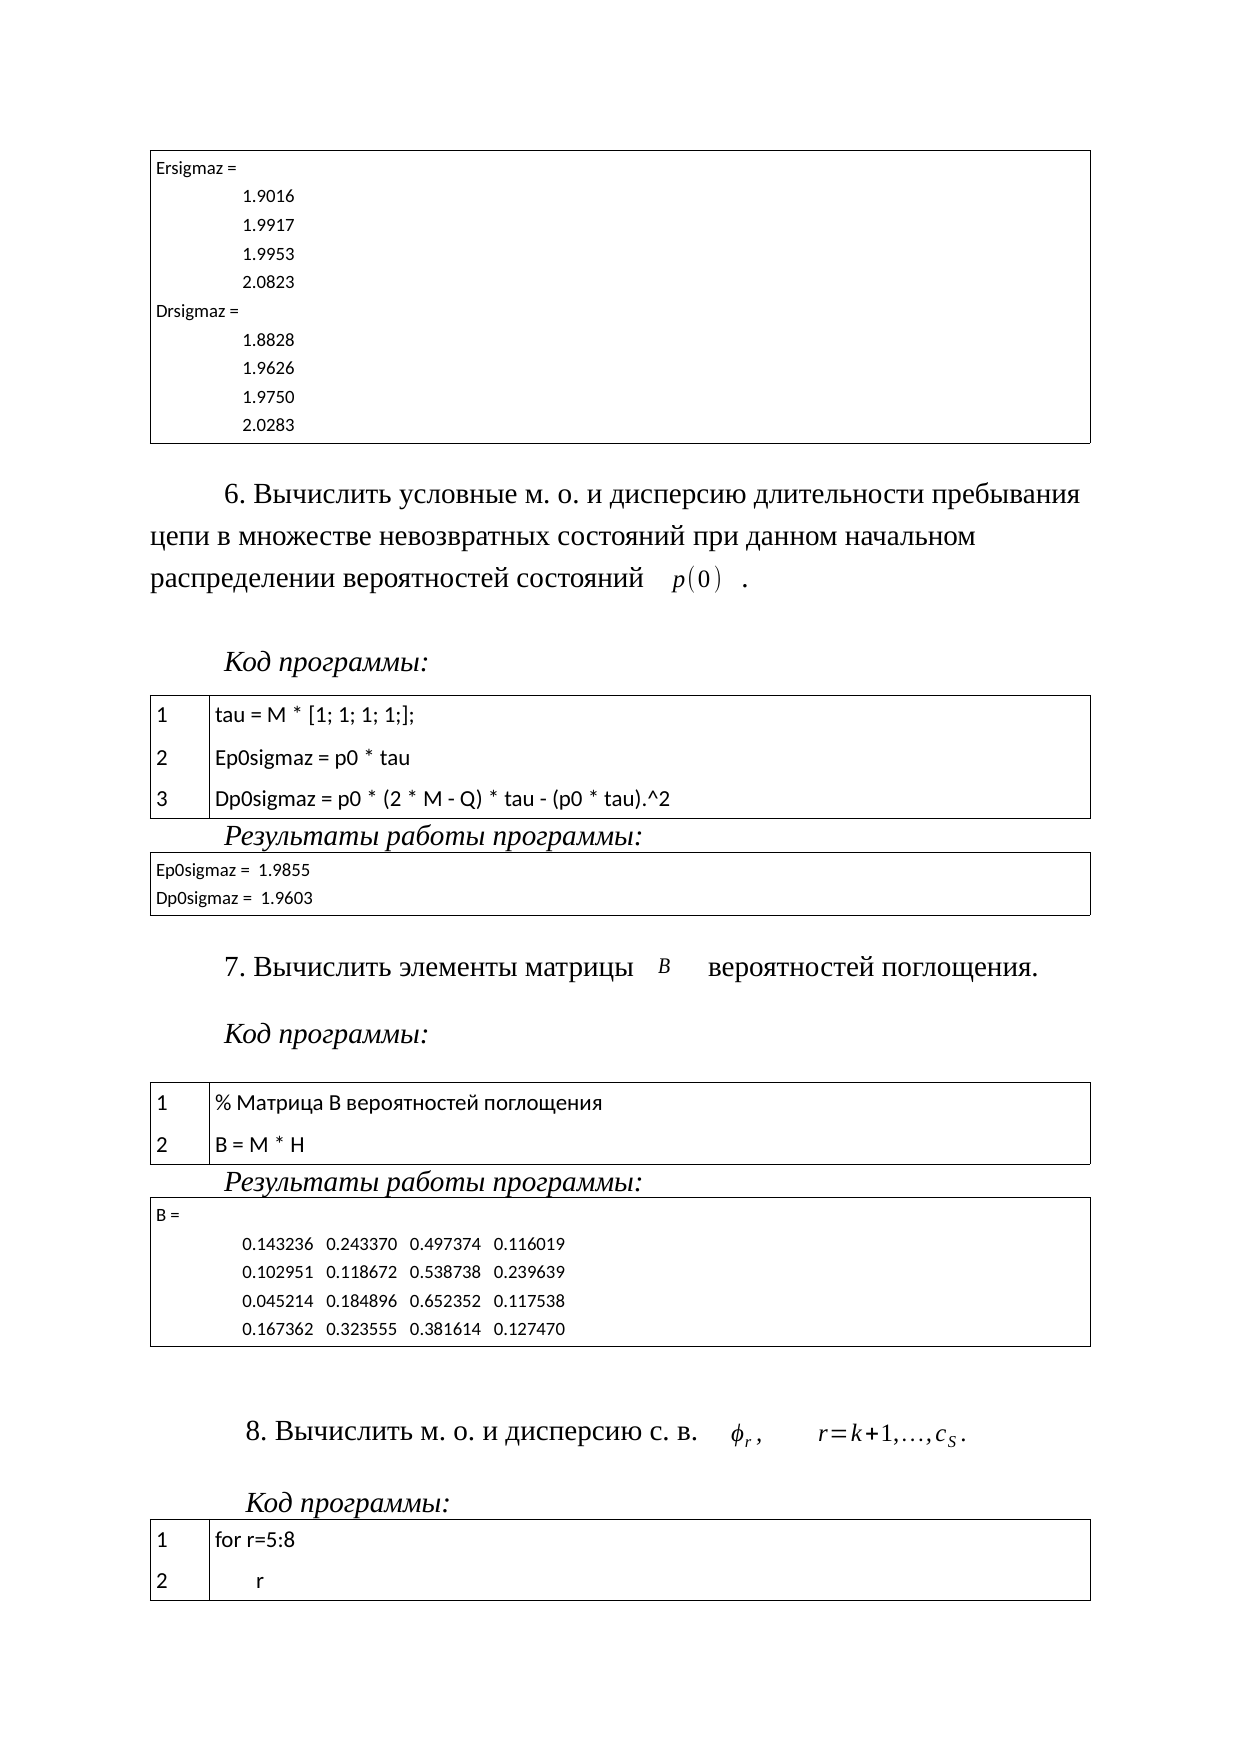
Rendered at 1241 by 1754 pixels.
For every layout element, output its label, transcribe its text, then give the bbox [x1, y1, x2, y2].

table_header tau = M * [1; 1; 1; 1;]; Ep0sigmaz = p0 * tau Dp0sigmaz = p0 * (2 * M - Q) * tau - (p0 * tau).^2 [210, 696, 1090, 818]
table_header B = 0.143236 0.243370 0.497374 0.116019 0.102951 0.118672 0.538738 0.239639 0.045214 0.184896 0.652352 0.117538 0.167362 0.323555 0.381614 0.127470 [151, 1198, 1090, 1346]
text 8. Вычислить м. о. и дисперсию с. в. [150, 1413, 1090, 1452]
table_header 1 2 [151, 1083, 209, 1163]
text Код программы: [150, 1485, 1090, 1519]
text Результаты работы программы: [150, 1165, 1090, 1197]
text 7. Вычислить элементы матрицы вероятностей поглощения. [150, 949, 1090, 982]
table_header Ep0sigmaz = 1.9855 Dp0sigmaz = 1.9603 [151, 853, 1090, 915]
text Код программы: [150, 1016, 1090, 1049]
table_header for r=5:8 r [210, 1520, 1090, 1600]
text 6. Вычислить условные м. о. и дисперсию длительности пребывания цепи в множестве невозвратных состояний при данном начальном распределении вероятностей состояний . [150, 476, 1090, 594]
table_header 1 2 3 [151, 696, 209, 818]
table_header 1 2 [151, 1520, 209, 1600]
text Код программы: [150, 644, 1090, 678]
table_header Ersigmaz = 1.9016 1.9917 1.9953 2.0823 Drsigmaz = 1.8828 1.9626 1.9750 2.0283 [151, 151, 1090, 442]
text Результаты работы программы: [150, 819, 1090, 852]
table_header % Матрица B вероятностей поглощения B = M * H [210, 1083, 1090, 1163]
